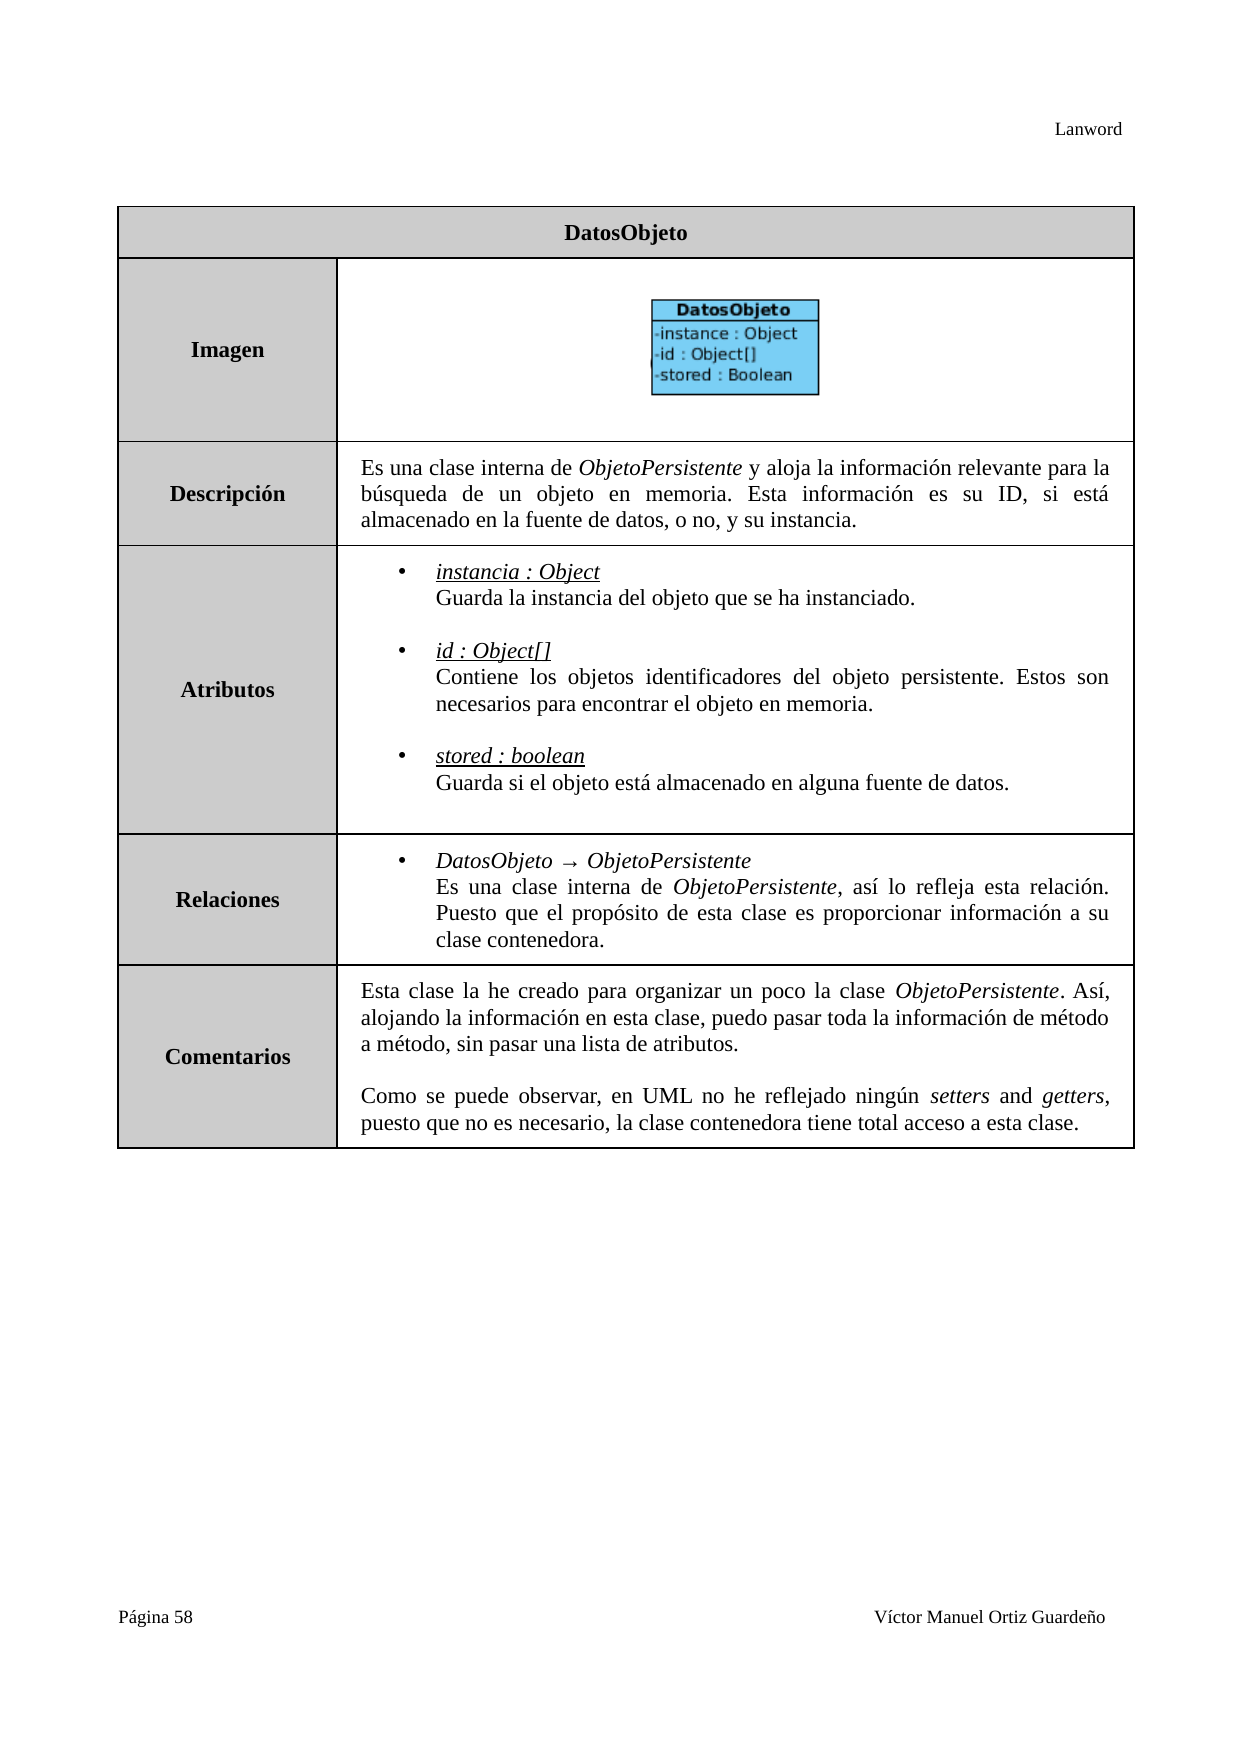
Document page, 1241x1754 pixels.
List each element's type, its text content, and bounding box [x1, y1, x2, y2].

table_cell Es una clase interna de ObjetoPersistente y aloja la información relevante para la búsqueda de un objeto en memoria. Esta información es su ID, si está almacenado en la fuente de datos, o no, y su instancia. [338, 442, 1133, 545]
table_cell DatosObjeto → ObjetoPersistente Es una clase interna de ObjetoPersistente, así lo refleja esta relación. Puesto que el propósito de esta clase es proporcionar información a su clase contenedora. [338, 835, 1133, 964]
table_cell Imagen [119, 259, 336, 441]
table_cell Relaciones [119, 835, 336, 964]
table_cell Descripción [119, 442, 336, 545]
table_cell instancia : Object Guarda la instancia del objeto que se ha instanciado. id : Object[] Contiene los objetos identificadores del objeto persistente. Estos son necesarios para encontrar el objeto en memoria. stored : boolean Guarda si el objeto está almacenado en alguna fuente de datos. [338, 546, 1133, 833]
table_cell Esta clase la he creado para organizar un poco la clase ObjetoPersistente. Así, alojando la información en esta clase, puedo pasar toda la información de método a método, sin pasar una lista de atributos. Como se puede observar, en UML no he reflejado ningún setters and getters, puesto que no es necesario, la clase contenedora tiene total acceso a esta clase. [338, 966, 1133, 1147]
table_cell [338, 259, 1133, 441]
table_cell Comentarios [119, 966, 336, 1147]
picture [650, 298, 821, 397]
table_cell Atributos [119, 546, 336, 833]
table_header DatosObjeto [119, 207, 1133, 257]
